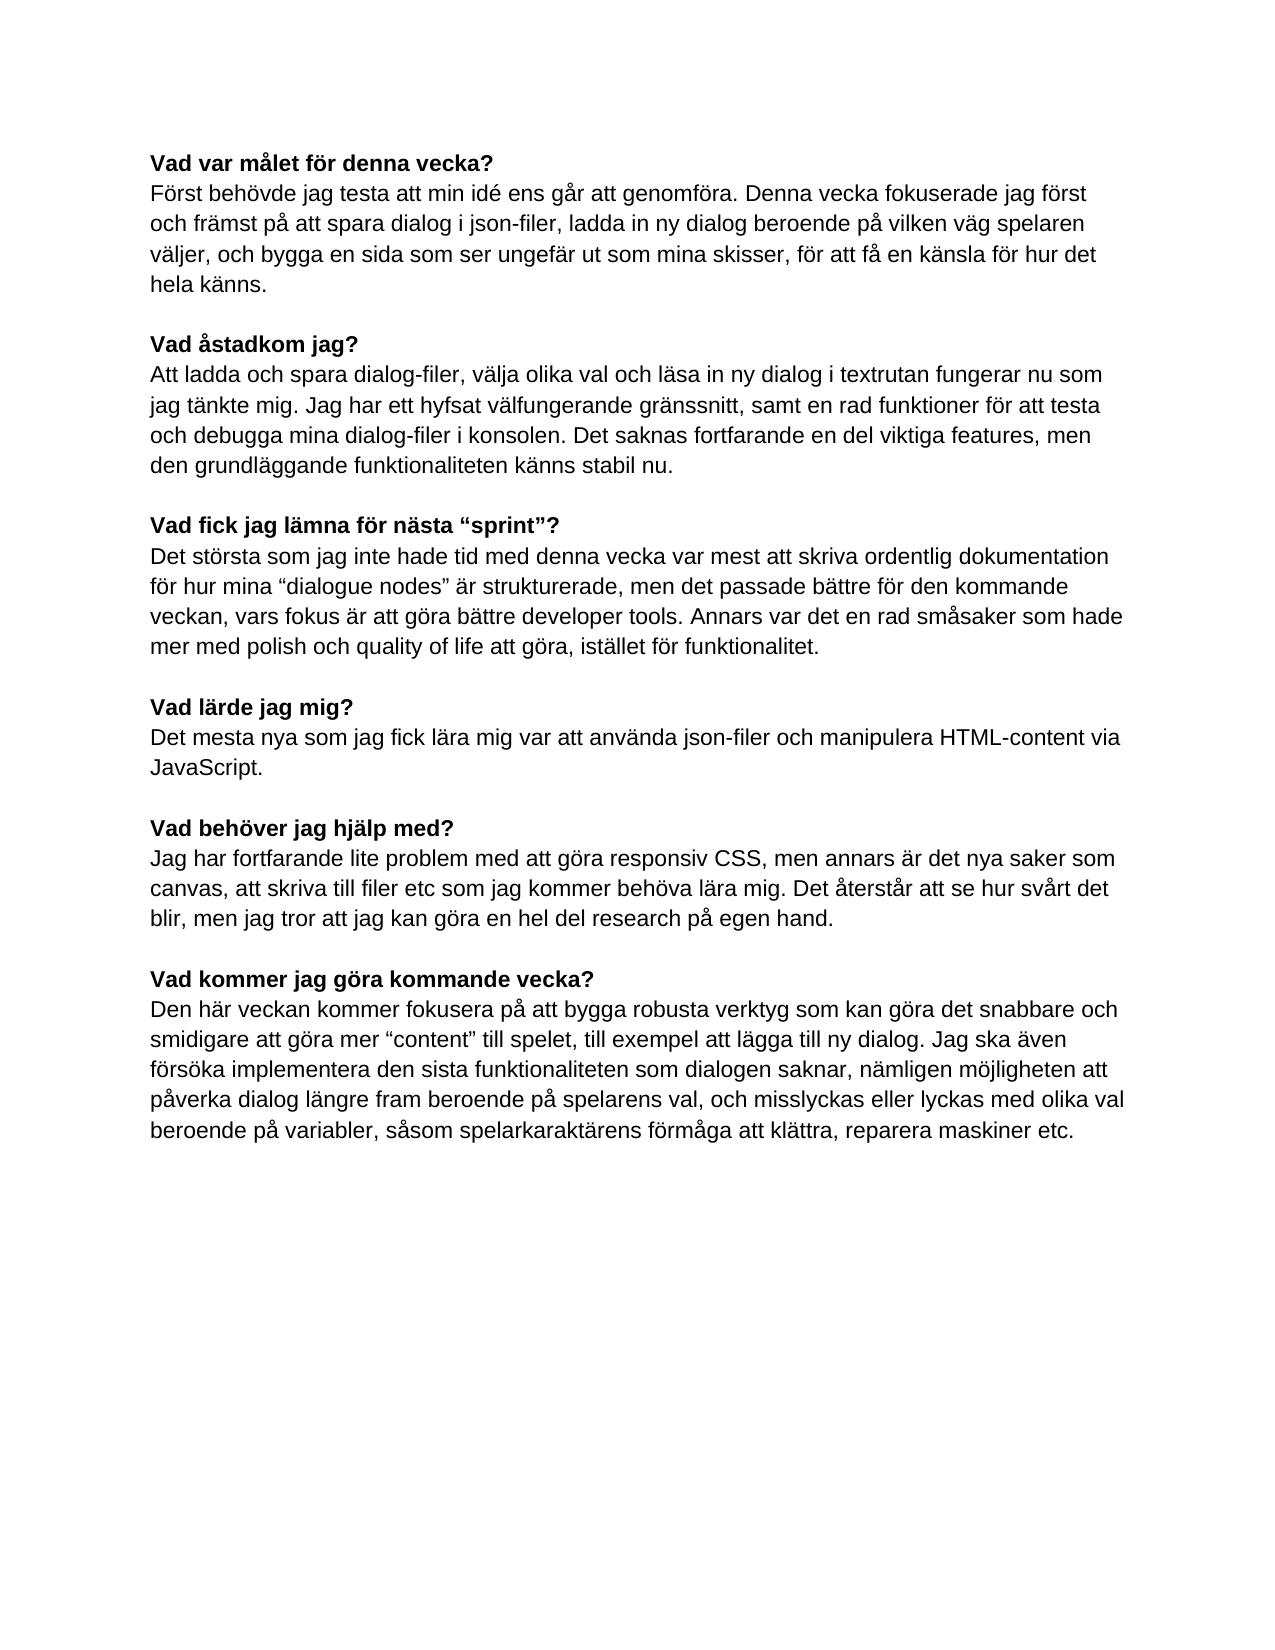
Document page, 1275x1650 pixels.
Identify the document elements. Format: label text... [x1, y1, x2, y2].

text Vad behöver jag hjälp med? [150, 814, 1125, 841]
text Det mesta nya som jag fick lära mig var att använda json-filer och manipulera HTML-content via JavaScript. [150, 724, 1125, 781]
text Den här veckan kommer fokusera på att bygga robusta verktyg som kan göra det snabbare och smidigare att göra mer “content” till spelet, till exempel att lägga till ny dialog. Jag ska även försöka implementera den sista funktionaliteten som dialogen saknar, nämligen möjligheten att påverka dialog längre fram beroende på spelarens val, och misslyckas eller lyckas med olika val beroende på variabler, såsom spelarkaraktärens förmåga att klättra, reparera maskiner etc. [150, 996, 1125, 1143]
text Först behövde jag testa att min idé ens går att genomföra. Denna vecka fokuserade jag först och främst på att spara dialog i json-filer, ladda in ny dialog beroende på vilken väg spelaren väljer, och bygga en sida som ser ungefär ut som mina skisser, för att få en känsla för hur det hela känns. [150, 180, 1125, 297]
text Det största som jag inte hade tid med denna vecka var mest att skriva ordentlig dokumentation för hur mina “dialogue nodes” är strukturerade, men det passade bättre för den kommande veckan, vars fokus är att göra bättre developer tools. Annars var det en rad småsaker som hade mer med polish och quality of life att göra, istället för funktionalitet. [150, 543, 1125, 660]
text Vad fick jag lämna för nästa “sprint”? [150, 512, 1125, 539]
text Vad var målet för denna vecka? [150, 150, 1125, 176]
text Vad kommer jag göra kommande vecka? [150, 966, 1125, 992]
text Att ladda och spara dialog-filer, välja olika val och läsa in ny dialog i textrutan fungerar nu som jag tänkte mig. Jag har ett hyfsat välfungerande gränssnitt, samt en rad funktioner för att testa och debugga mina dialog-filer i konsolen. Det saknas fortfarande en del viktiga features, men den grundläggande funktionaliteten känns stabil nu. [150, 361, 1125, 478]
text Vad åstadkom jag? [150, 331, 1125, 358]
text Vad lärde jag mig? [150, 694, 1125, 720]
text Jag har fortfarande lite problem med att göra responsiv CSS, men annars är det nya saker som canvas, att skriva till filer etc som jag kommer behöva lära mig. Det återstår att se hur svårt det blir, men jag tror att jag kan göra en hel del research på egen hand. [150, 845, 1125, 932]
